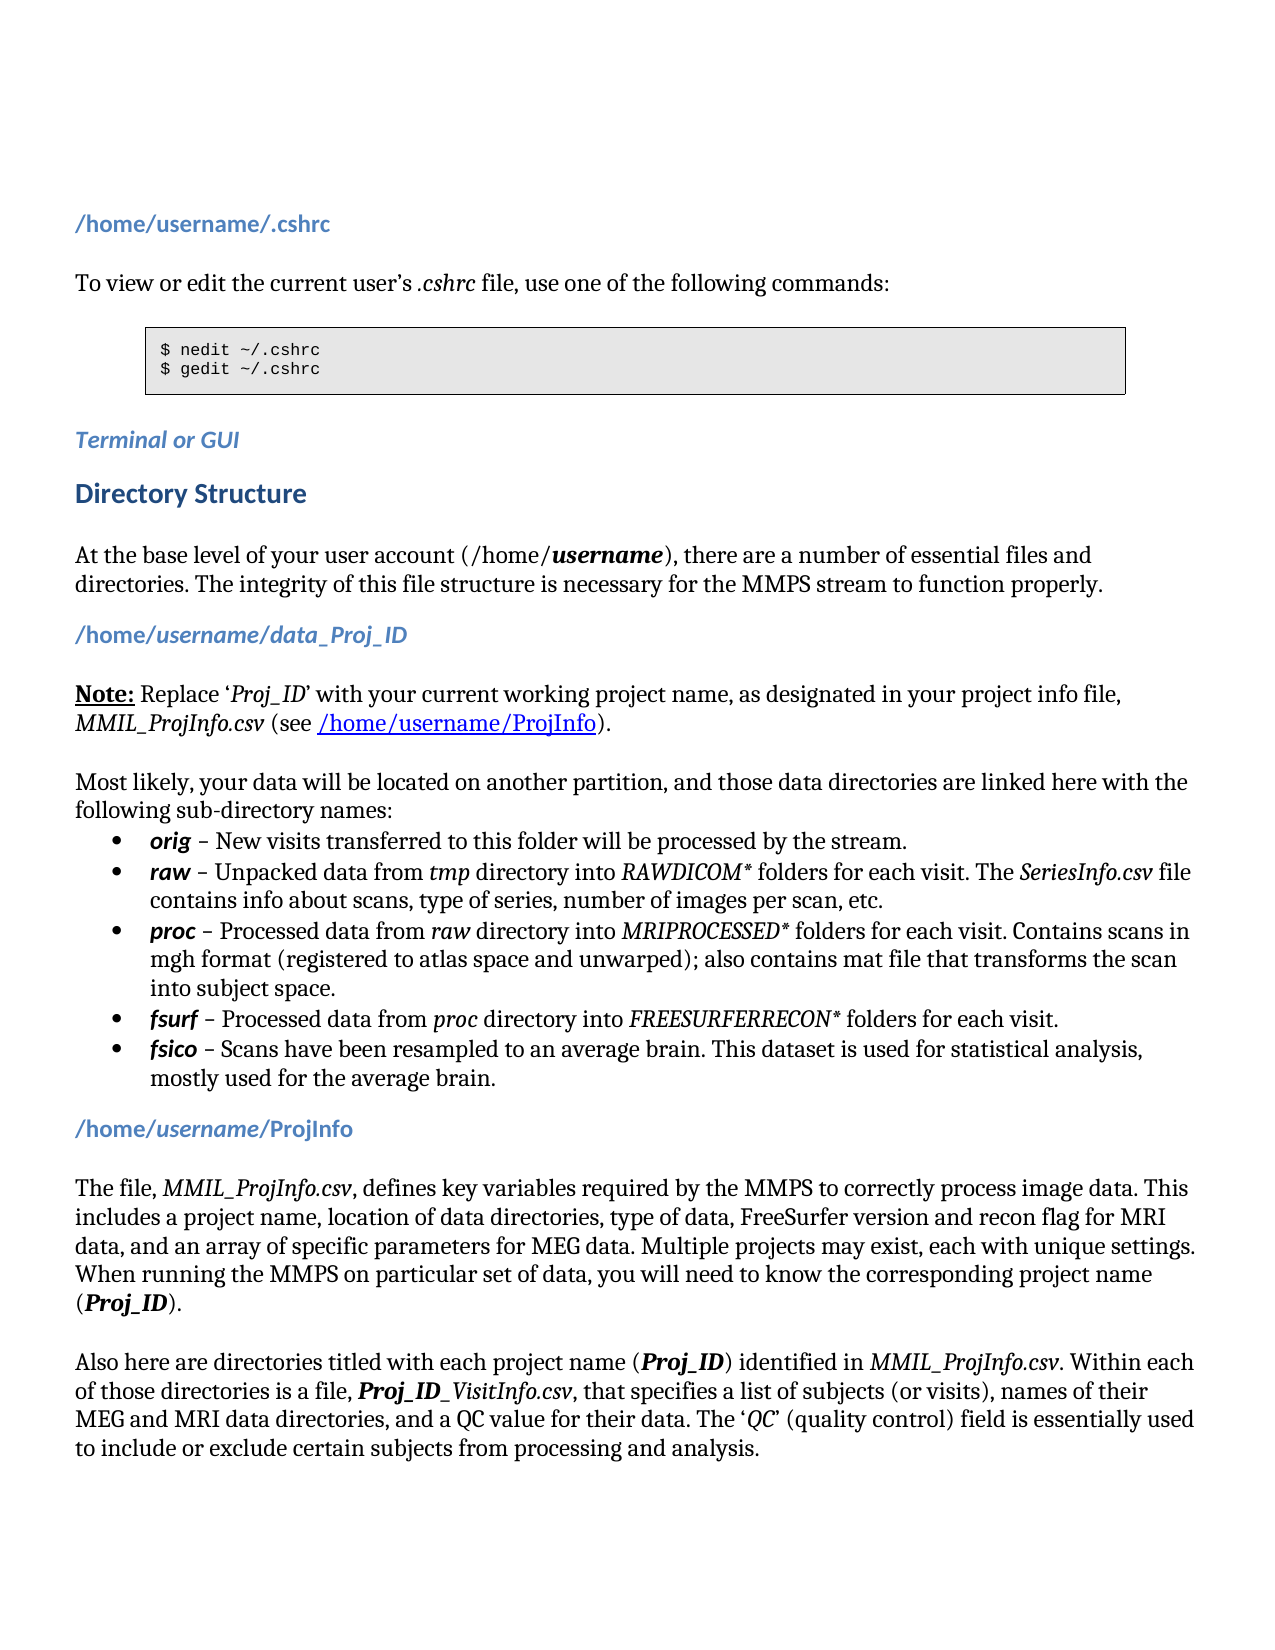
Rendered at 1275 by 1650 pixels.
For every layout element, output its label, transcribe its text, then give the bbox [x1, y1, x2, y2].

list raw – Unpacked data from tmp directory into RAWDICOM* folders for each visit. The SeriesInfo.csv file contains info about scans, type of series, number of images per scan, etc. [112, 856, 1200, 915]
list orig – New visits transferred to this folder will be processed by the stream. [112, 825, 1200, 856]
text $ nedit ~/.cshrc $ gedit ~/.cshrc [146, 328, 1125, 394]
subtitle /home/username/data_Proj_ID [75, 619, 1200, 650]
list fsurf – Processed data from proc directory into FREESURFERRECON* folders for each visit. [112, 1003, 1200, 1033]
text The file, MMIL_ProjInfo.csv, defines key variables required by the MMPS to correctly process image data. This includes a project name, location of data directories, type of data, FreeSurfer version and recon flag for MRI data, and an array of specific parameters for MEG data. Multiple projects may exist, each with unique settings. When running the MMPS on particular set of data, you will need to know the corresponding project name (Proj_ID). [75, 1174, 1200, 1318]
list fsico – Scans have been resampled to an average brain. This dataset is used for statistical analysis, mostly used for the average brain. [112, 1033, 1200, 1093]
text Most likely, your data will be located on another partition, and those data directories are linked here with the following sub-directory names: [75, 768, 1200, 825]
text Note: Replace ‘Proj_ID’ with your current working project name, as designated in your project info file, MMIL_ProjInfo.csv (see /home/username/ProjInfo). [75, 680, 1200, 738]
subtitle Terminal or GUI [75, 424, 1200, 455]
subtitle /home/username/ProjInfo [75, 1113, 1200, 1144]
text To view or edit the current user’s .cshrc file, use one of the following commands: [75, 268, 1200, 297]
text Also here are directories titled with each project name (Proj_ID) identified in MMIL_ProjInfo.csv. Within each of those directories is a file, Proj_ID_VisitInfo.csv, that specifies a list of subjects (or visits), names of their MEG and MRI data directories, and a QC value for their data. The ‘QC’ (quality control) field is essentially used to include or exclude certain subjects from processing and analysis. [75, 1348, 1200, 1463]
text At the base level of your user account (/home/username), there are a number of essential files and directories. The integrity of this file structure is necessary for the MMPS stream to function properly. [75, 541, 1200, 599]
subtitle /home/username/.cshrc [75, 208, 1200, 238]
list proc – Processed data from raw directory into MRIPROCESSED* folders for each visit. Contains scans in mgh format (registered to atlas space and unwarped); also contains mat file that transforms the scan into subject space. [112, 915, 1200, 1003]
subtitle Directory Structure [75, 476, 1200, 511]
